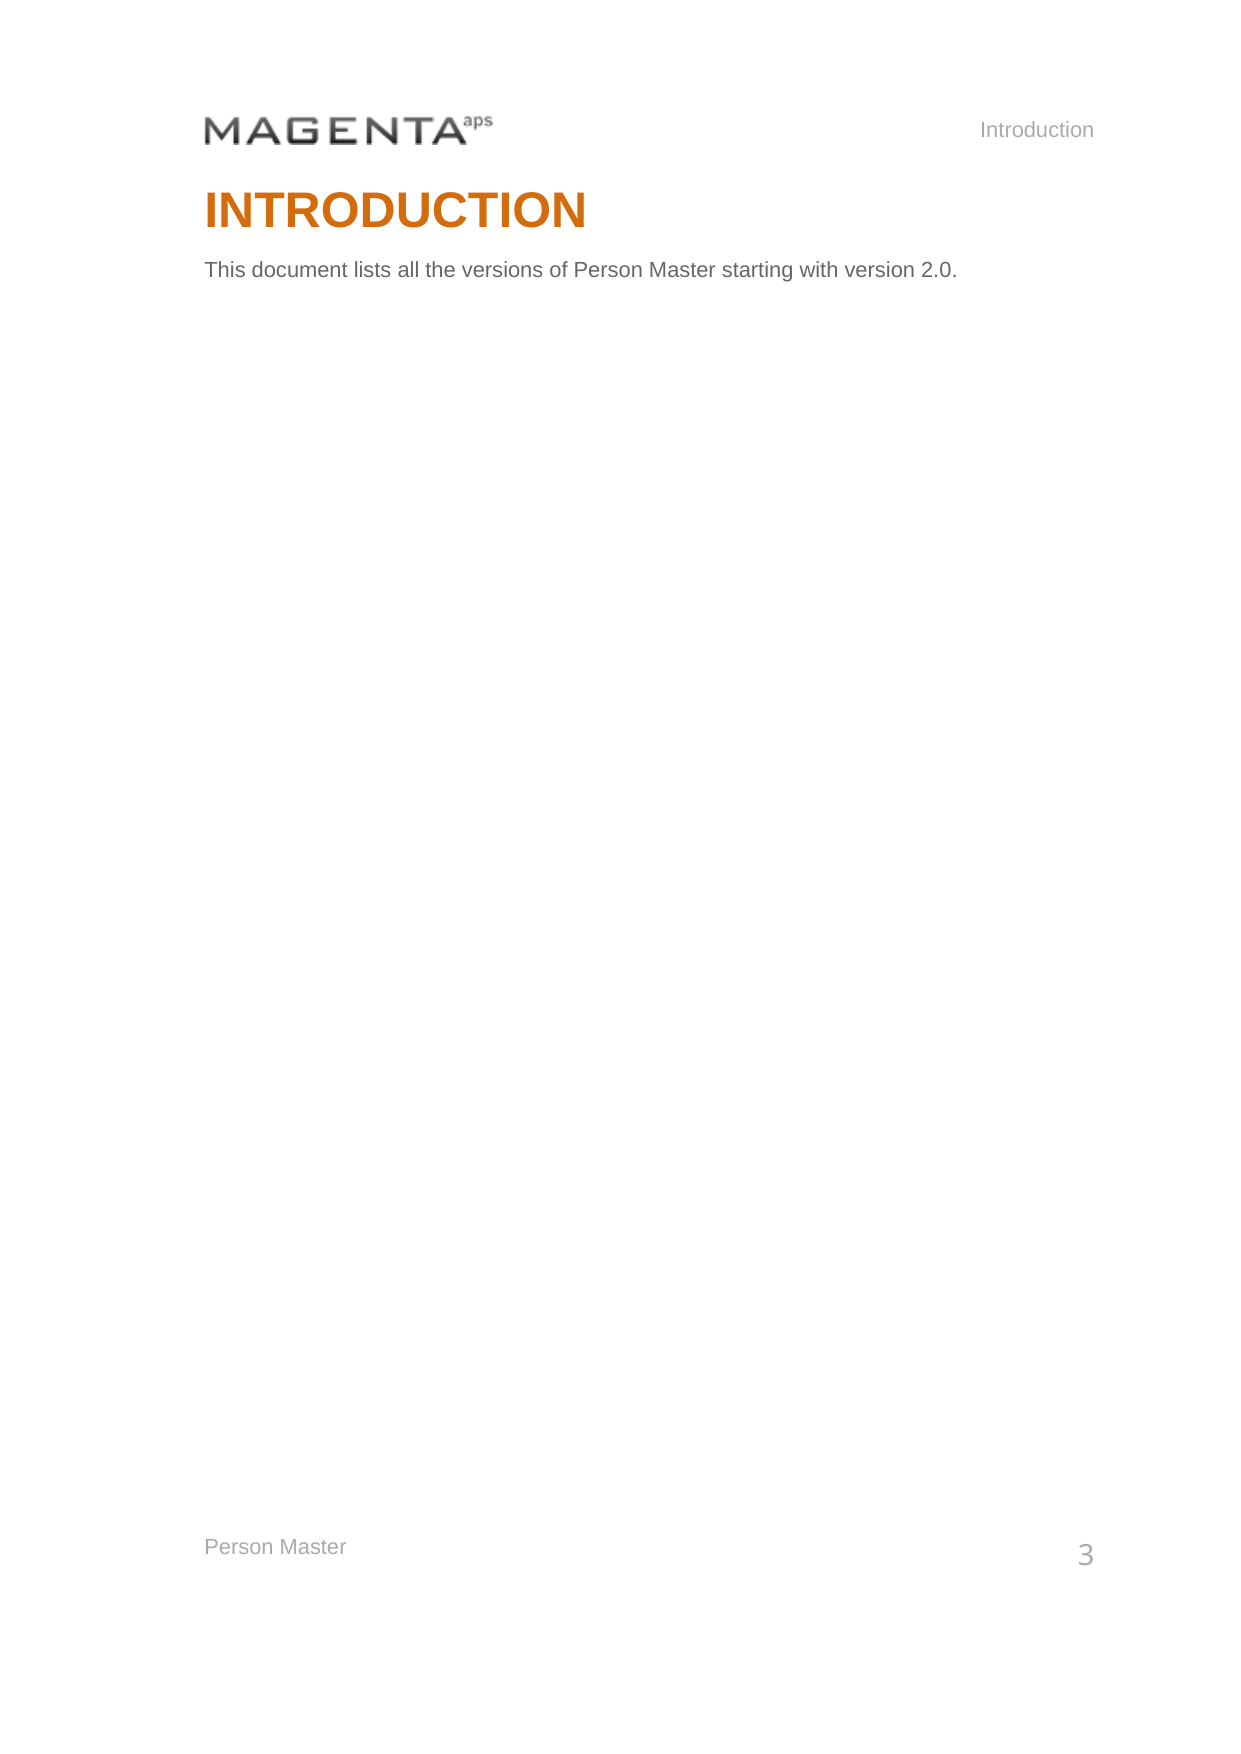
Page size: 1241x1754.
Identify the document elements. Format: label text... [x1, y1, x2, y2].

picture [204, 116, 494, 145]
text This document lists all the versions of Person Master starting with version 2.0. [204, 254, 1094, 283]
subtitle Introduction [204, 181, 1094, 239]
